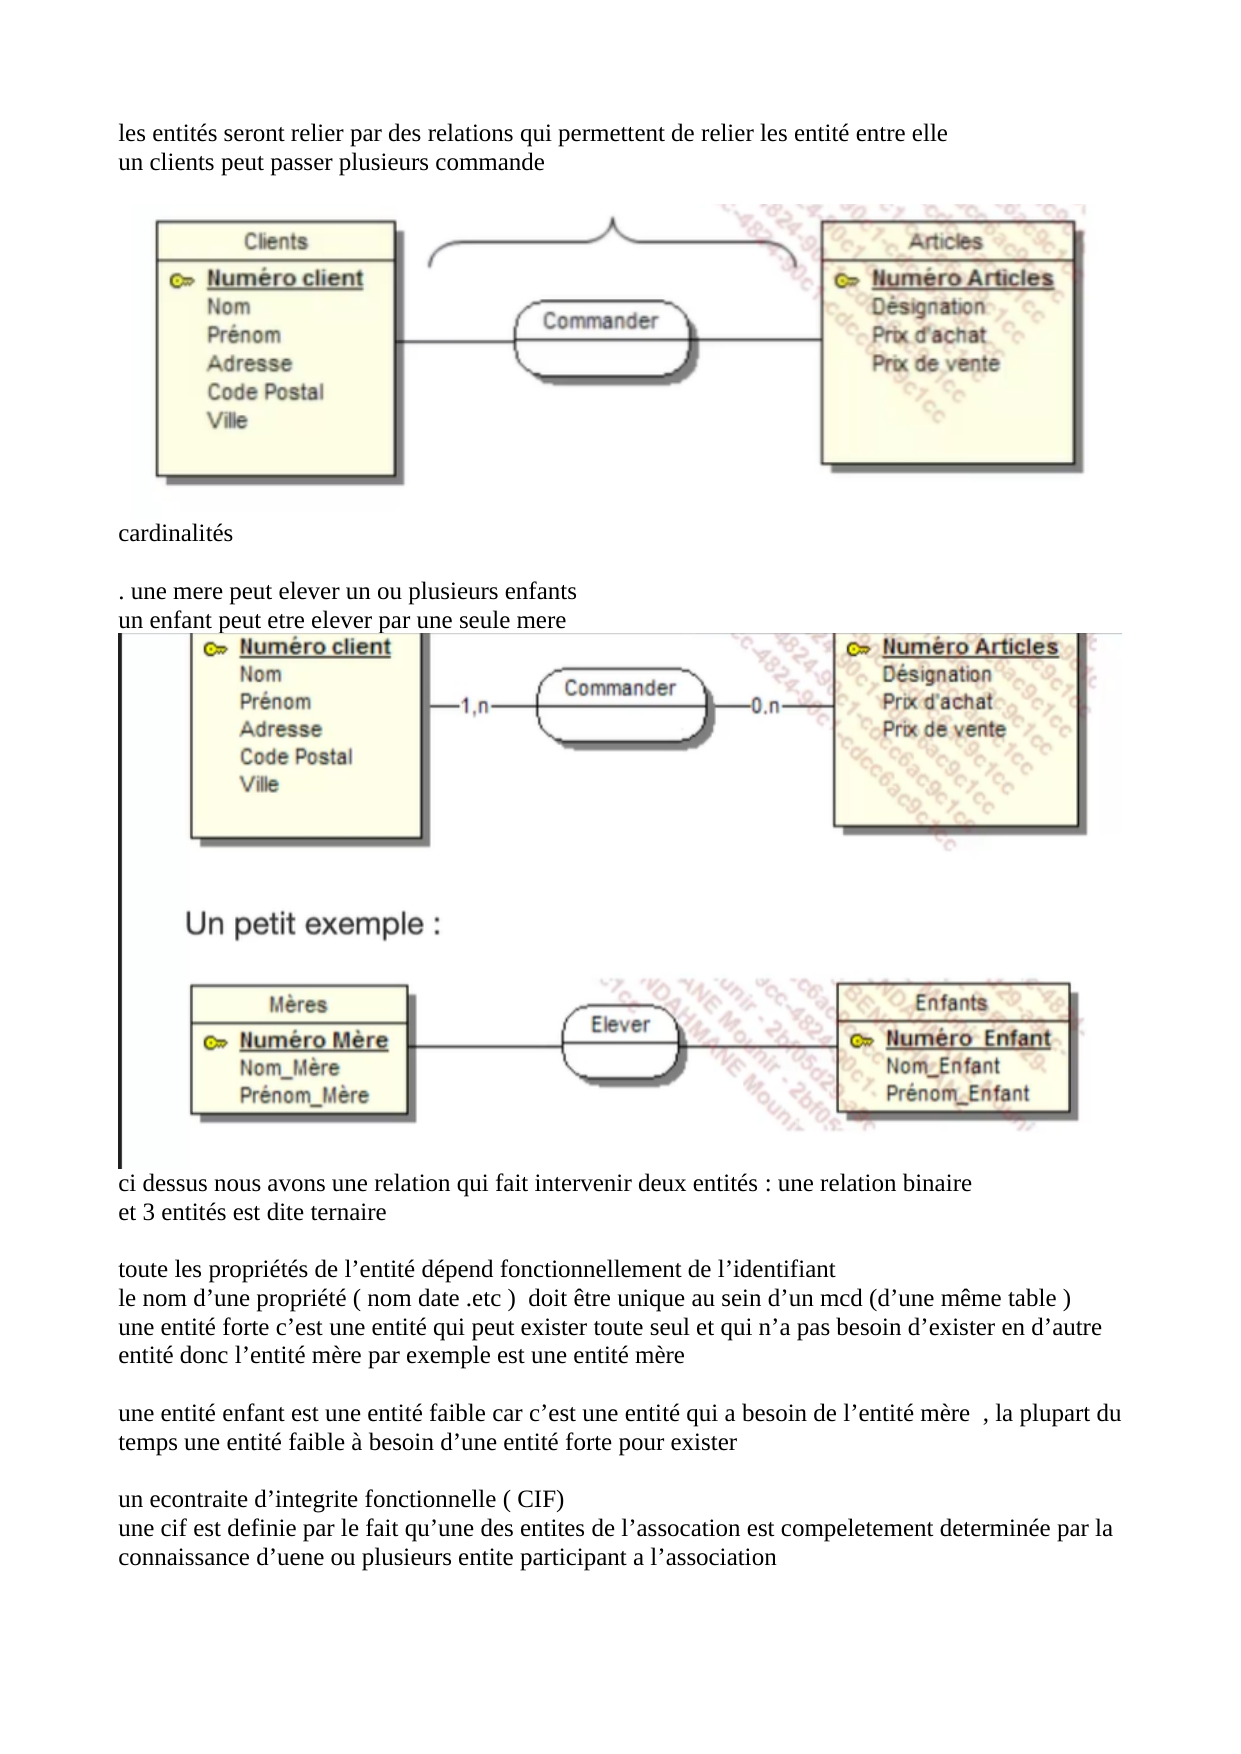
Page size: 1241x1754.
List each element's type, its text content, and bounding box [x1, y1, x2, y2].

text toute les propriétés de l’entité dépend fonctionnellement de l’identifiant [118, 1254, 1122, 1283]
text . une mere peut elever un ou plusieurs enfants [118, 576, 1122, 605]
text et 3 entités est dite ternaire [118, 1197, 1122, 1226]
text une entité forte c’est une entité qui peut exister toute seul et qui n’a pas besoin d’exister en d’autre entité donc l’entité mère par exemple est une entité mère [118, 1312, 1122, 1369]
text le nom d’une propriété ( nom date .etc ) doit être unique au sein d’un mcd (d’une même table ) [118, 1283, 1122, 1312]
text les entités seront relier par des relations qui permettent de relier les entité entre elle [118, 118, 1122, 147]
text un clients peut passer plusieurs commande [118, 147, 1122, 176]
picture [118, 633, 1123, 1169]
text un econtraite d’integrite fonctionnelle ( CIF) [118, 1484, 1122, 1513]
picture [131, 204, 1110, 519]
text ci dessus nous avons une relation qui fait intervenir deux entités : une relation binaire [118, 1169, 1122, 1197]
text un enfant peut etre elever par une seule mere [118, 605, 1122, 633]
text cardinalités [118, 204, 1122, 547]
text une cif est definie par le fait qu’une des entites de l’assocation est compeletement determinée par la connaissance d’uene ou plusieurs entite participant a l’association [118, 1513, 1122, 1571]
text une entité enfant est une entité faible car c’est une entité qui a besoin de l’entité mère , la plupart du temps une entité faible à besoin d’une entité forte pour exister [118, 1398, 1122, 1456]
